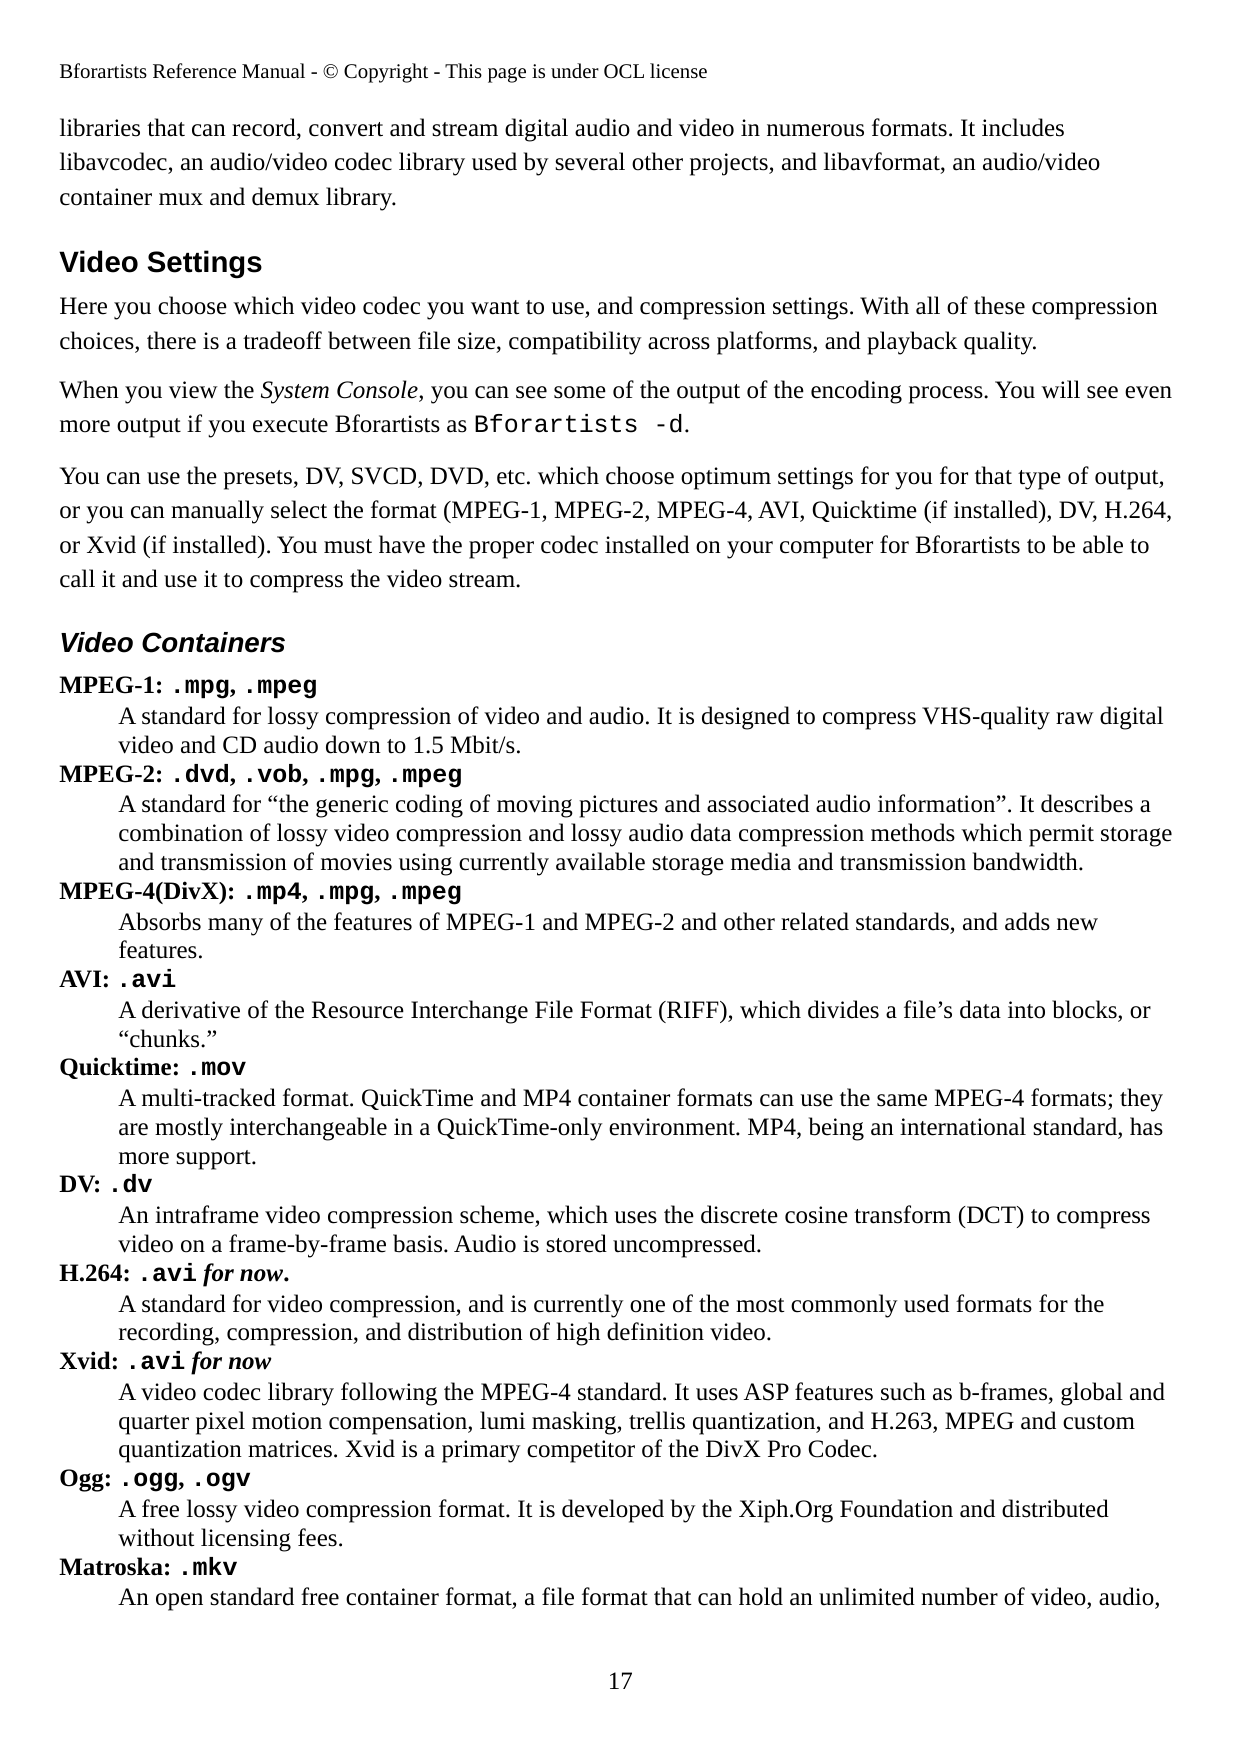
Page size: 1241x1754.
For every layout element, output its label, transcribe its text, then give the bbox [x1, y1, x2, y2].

list A free lossy video compression format. It is developed by the Xiph.Org Foundation and distributed without licensing fees. [118, 1494, 1181, 1552]
subtitle H.264: .avi for now. [59, 1258, 1181, 1289]
subtitle Xvid: .avi for now [59, 1346, 1181, 1377]
text When you view the System Console, you can see some of the output of the encoding process. You will see even more output if you execute Bforartists as Bforartists -d. [59, 375, 1181, 440]
subtitle MPEG-2: .dvd, .vob, .mpg, .mpeg [59, 759, 1181, 789]
text Here you choose which video codec you want to use, and compression settings. With all of these compression choices, there is a tradeoff between file size, compatibility across platforms, and playback quality. [59, 291, 1181, 355]
list A standard for video compression, and is currently one of the most commonly used formats for the recording, compression, and distribution of high definition video. [118, 1289, 1181, 1346]
subtitle Quicktime: .mov [59, 1052, 1181, 1083]
list Absorbs many of the features of MPEG-1 and MPEG-2 and other related standards, and adds new features. [118, 907, 1181, 964]
subtitle Matroska: .mkv [59, 1552, 1181, 1582]
subtitle MPEG-4(DivX): .mp4, .mpg, .mpeg [59, 876, 1181, 907]
text libraries that can record, convert and stream digital audio and video in numerous formats. It includes libavcodec, an audio/video codec library used by several other projects, and libavformat, an audio/video container mux and demux library. [59, 113, 1181, 210]
list A derivative of the Resource Interchange File Format (RIFF), which divides a file’s data into blocks, or “chunks.” [118, 995, 1181, 1052]
list An intraframe video compression scheme, which uses the discrete cosine transform (DCT) to compress video on a frame-by-frame basis. Audio is stored uncompressed. [118, 1200, 1181, 1258]
text You can use the presets, DV, SVCD, DVD, etc. which choose optimum settings for you for that type of output, or you can manually select the format (MPEG-1, MPEG-2, MPEG-4, AVI, Quicktime (if installed), DV, H.264, or Xvid (if installed). You must have the proper codec installed on your computer for Bforartists to be able to call it and use it to compress the video stream. [59, 461, 1181, 593]
subtitle Video Containers [59, 626, 1181, 658]
subtitle Ogg: .ogg, .ogv [59, 1463, 1181, 1494]
list A video codec library following the MPEG-4 standard. It uses ASP features such as b-frames, global and quarter pixel motion compensation, lumi masking, trellis quantization, and H.263, MPEG and custom quantization matrices. Xvid is a primary competitor of the DivX Pro Codec. [118, 1377, 1181, 1463]
subtitle MPEG-1: .mpg, .mpeg [59, 670, 1181, 701]
list A standard for lossy compression of video and audio. It is designed to compress VHS-quality raw digital video and CD audio down to 1.5 Mbit/s. [118, 701, 1181, 759]
subtitle AVI: .avi [59, 964, 1181, 995]
subtitle Video Settings [59, 245, 1181, 279]
list An open standard free container format, a file format that can hold an unlimited number of video, audio, [118, 1582, 1181, 1611]
list A multi-tracked format. QuickTime and MP4 container formats can use the same MPEG-4 formats; they are mostly interchangeable in a QuickTime-only environment. MP4, being an international standard, has more support. [118, 1083, 1181, 1169]
list A standard for “the generic coding of moving pictures and associated audio information”. It describes a combination of lossy video compression and lossy audio data compression methods which permit storage and transmission of movies using currently available storage media and transmission bandwidth. [118, 789, 1181, 876]
subtitle DV: .dv [59, 1169, 1181, 1200]
